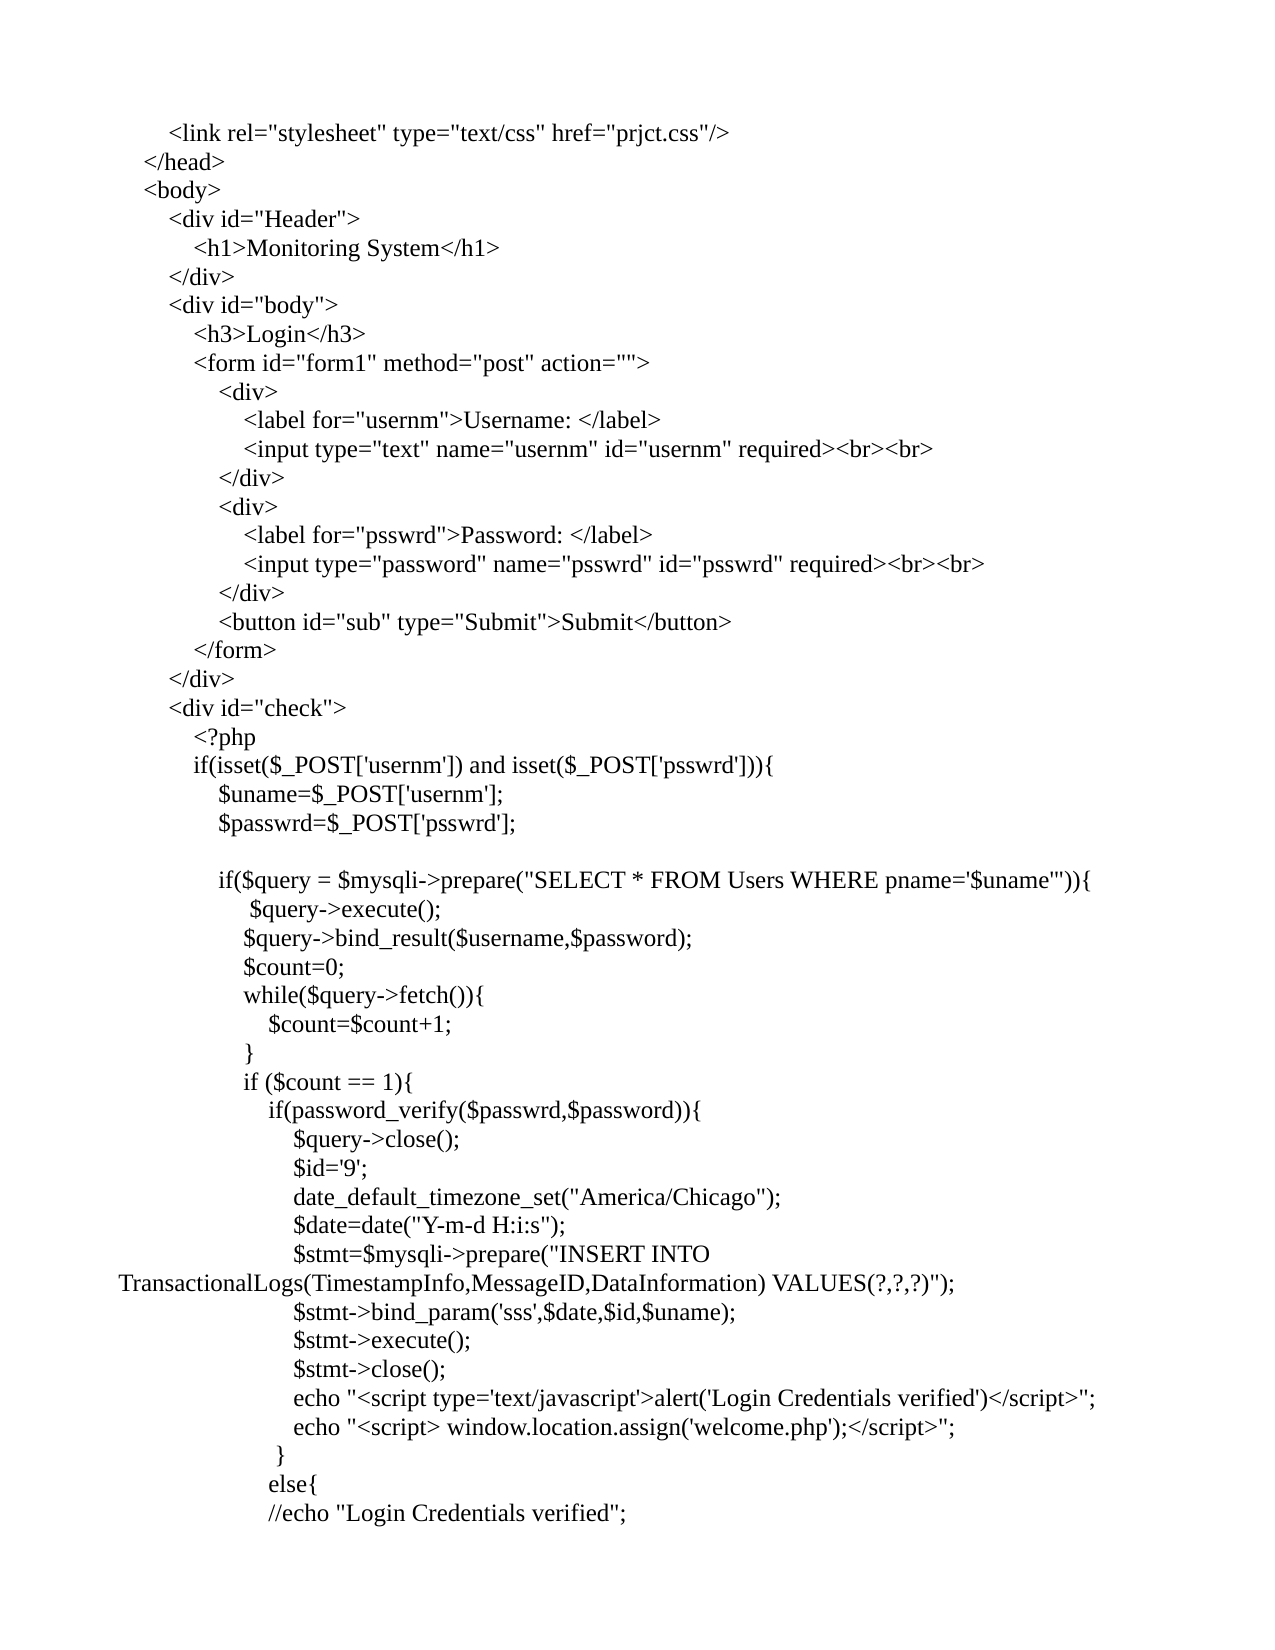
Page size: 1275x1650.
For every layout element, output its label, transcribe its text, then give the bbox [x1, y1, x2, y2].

text $passwrd=$_POST['psswrd']; [118, 808, 1157, 837]
text while($query->fetch()){ [118, 981, 1157, 1009]
text <link rel="stylesheet" type="text/css" href="prjct.css"/> [118, 118, 1157, 147]
text <button id="sub" type="Submit">Submit</button> [118, 607, 1157, 636]
text <div> [118, 492, 1157, 521]
text <div id="check"> [118, 693, 1157, 722]
text $query->execute(); [118, 894, 1157, 923]
text $stmt->close(); [118, 1354, 1157, 1383]
text echo "<script type='text/javascript'>alert('Login Credentials verified')</script>"; [118, 1383, 1157, 1412]
text $stmt->bind_param('sss',$date,$id,$uname); [118, 1297, 1157, 1326]
text <h1>Monitoring System</h1> [118, 233, 1157, 262]
text </head> [118, 147, 1157, 176]
text <label for="usernm">Username: </label> [118, 406, 1157, 434]
text $id='9'; [118, 1153, 1157, 1182]
text </div> [118, 664, 1157, 693]
text if ($count == 1){ [118, 1067, 1157, 1096]
text $query->bind_result($username,$password); [118, 923, 1157, 952]
text if(isset($_POST['usernm']) and isset($_POST['psswrd'])){ [118, 751, 1157, 779]
text </div> [118, 463, 1157, 492]
text $count=0; [118, 952, 1157, 981]
text if(password_verify($passwrd,$password)){ [118, 1096, 1157, 1124]
text <body> [118, 176, 1157, 204]
text <div> [118, 377, 1157, 406]
text <div id="body"> [118, 291, 1157, 319]
text <?php [118, 722, 1157, 751]
text <form id="form1" method="post" action=""> [118, 348, 1157, 377]
text <input type="password" name="psswrd" id="psswrd" required><br><br> [118, 549, 1157, 578]
text </div> [118, 578, 1157, 607]
text } [118, 1038, 1157, 1067]
text $stmt->execute(); [118, 1326, 1157, 1354]
text $query->close(); [118, 1124, 1157, 1153]
text else{ [118, 1469, 1157, 1498]
text </form> [118, 636, 1157, 664]
text <div id="Header"> [118, 204, 1157, 233]
text $uname=$_POST['usernm']; [118, 779, 1157, 808]
text //echo "Login Credentials verified"; [118, 1498, 1157, 1527]
text } [118, 1441, 1157, 1469]
text echo "<script> window.location.assign('welcome.php');</script>"; [118, 1412, 1157, 1441]
text <h3>Login</h3> [118, 319, 1157, 348]
text if($query = $mysqli->prepare("SELECT * FROM Users WHERE pname='$uname'")){ [118, 866, 1157, 894]
text $date=date("Y-m-d H:i:s"); [118, 1211, 1157, 1239]
text $stmt=$mysqli->prepare("INSERT INTO TransactionalLogs(TimestampInfo,MessageID,DataInformation) VALUES(?,?,?)"); [118, 1239, 1157, 1297]
text <label for="psswrd">Password: </label> [118, 521, 1157, 549]
text <input type="text" name="usernm" id="usernm" required><br><br> [118, 434, 1157, 463]
text $count=$count+1; [118, 1009, 1157, 1038]
text date_default_timezone_set("America/Chicago"); [118, 1182, 1157, 1211]
text </div> [118, 262, 1157, 291]
